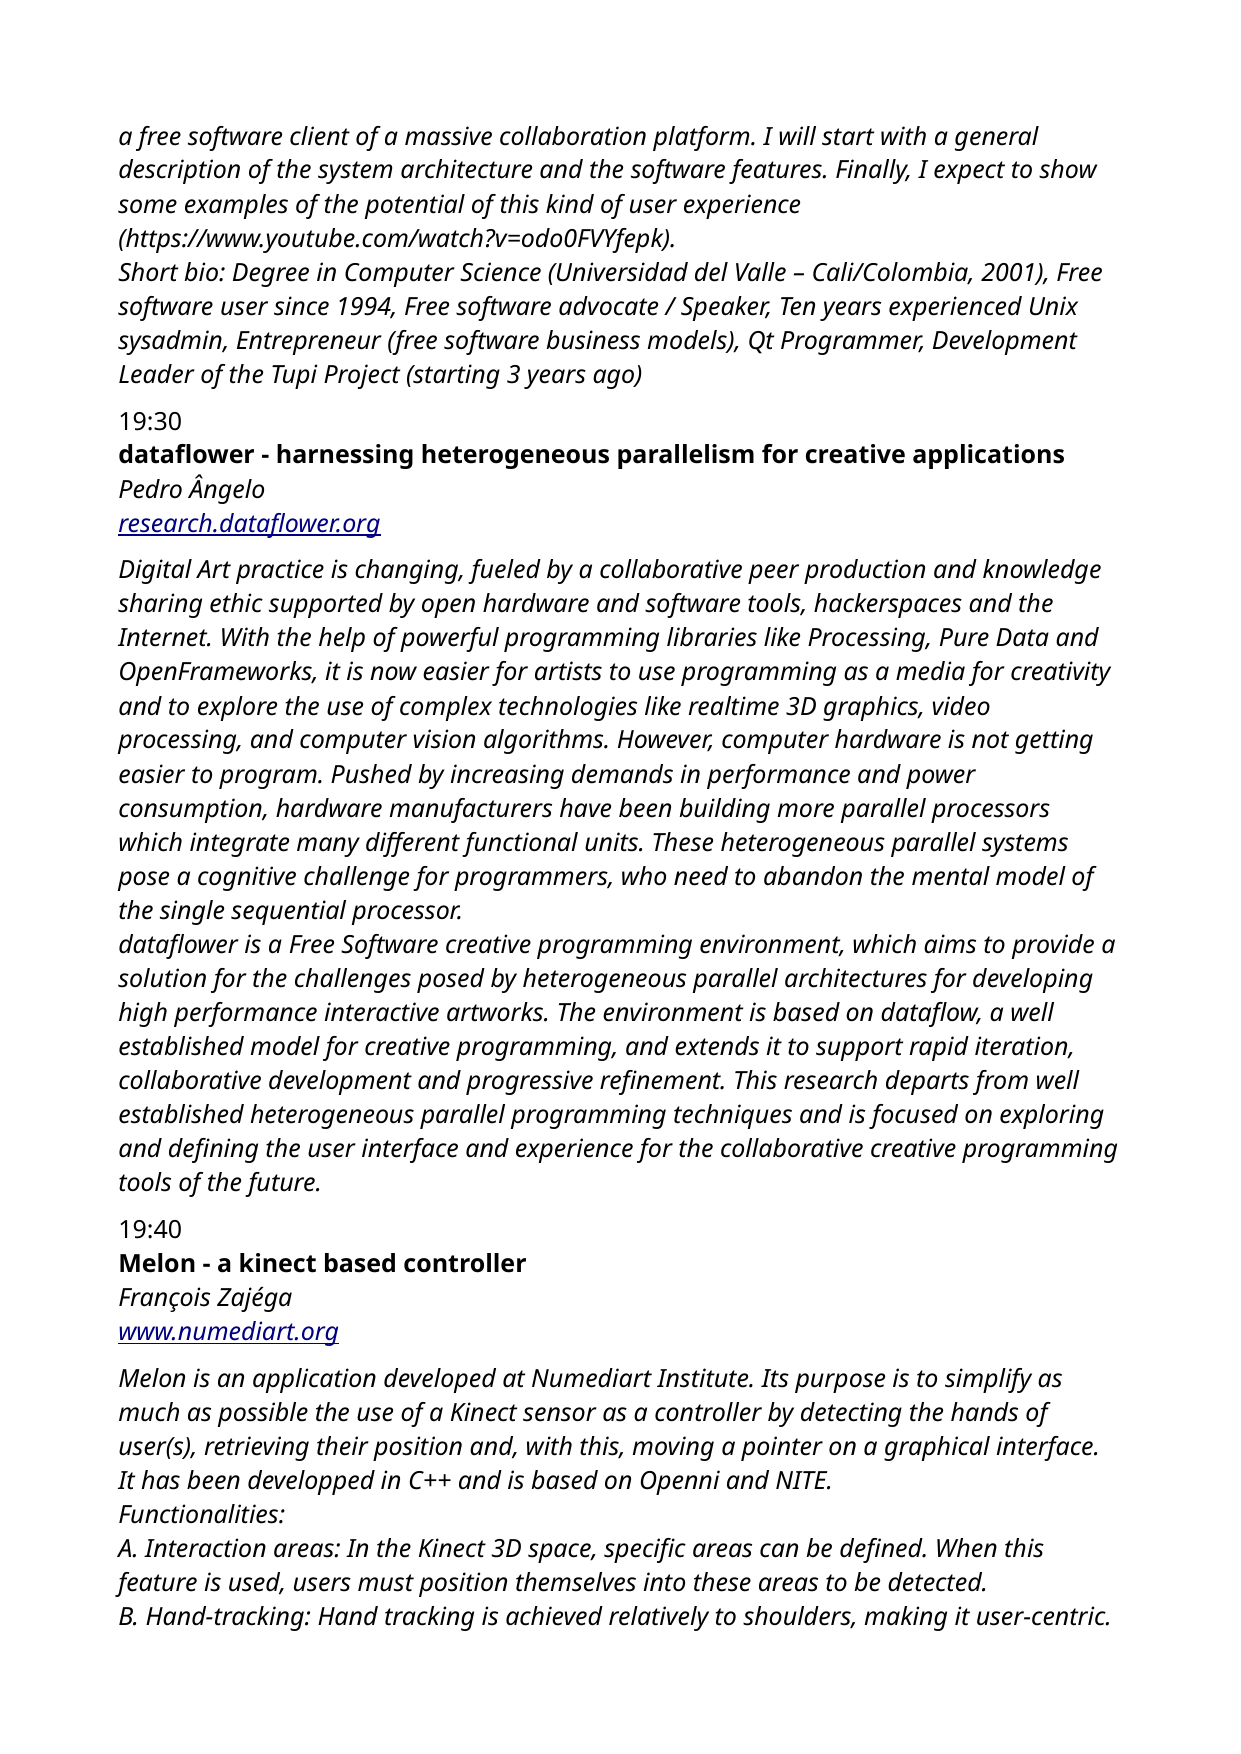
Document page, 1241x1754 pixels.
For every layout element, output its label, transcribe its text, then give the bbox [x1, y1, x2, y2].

text 19:30 dataflower - harnessing heterogeneous parallelism for creative applications Pedro Ângelo research.dataflower.org [118, 403, 1122, 539]
text Melon is an application developed at Numediart Institute. Its purpose is to simplify as much as possible the use of a Kinect sensor as a controller by detecting the hands of user(s), retrieving their position and, with this, moving a pointer on a graphical interface. It has been developped in C++ and is based on Openni and NITE. Functionalities: A. Interaction areas: In the Kinect 3D space, specific areas can be defined. When this feature is used, users must position themselves into these areas to be detected. B. Hand-tracking: Hand tracking is achieved relatively to shoulders, making it user-centric. [118, 1360, 1122, 1633]
text Digital Art practice is changing, fueled by a collaborative peer production and knowledge sharing ethic supported by open hardware and software tools, hackerspaces and the Internet. With the help of powerful programming libraries like Processing, Pure Data and OpenFrameworks, it is now easier for artists to use programming as a media for creativity and to explore the use of complex technologies like realtime 3D graphics, video processing, and computer vision algorithms. However, computer hardware is not getting easier to program. Pushed by increasing demands in performance and power consumption, hardware manufacturers have been building more parallel processors which integrate many different functional units. These heterogeneous parallel systems pose a cognitive challenge for programmers, who need to abandon the mental model of the single sequential processor. dataflower is a Free Software creative programming environment, which aims to provide a solution for the challenges posed by heterogeneous parallel architectures for developing high performance interactive artworks. The environment is based on dataflow, a well established model for creative programming, and extends it to support rapid iteration, collaborative development and progressive refinement. This research departs from well established heterogeneous parallel programming techniques and is focused on exploring and defining the user interface and experience for the collaborative creative programming tools of the future. [118, 552, 1122, 1199]
text 19:40 Melon - a kinect based controller François Zajéga www.numediart.org [118, 1212, 1122, 1348]
text a free software client of a massive collaboration platform. I will start with a general description of the system architecture and the software features. Finally, I expect to show some examples of the potential of this kind of user experience (https://www.youtube.com/watch?v=odo0FVYfepk). Short bio: Degree in Computer Science (Universidad del Valle – Cali/Colombia, 2001), Free software user since 1994, Free software advocate / Speaker, Ten years experienced Unix sysadmin, Entrepreneur (free software business models), Qt Programmer, Development Leader of the Tupi Project (starting 3 years ago) [118, 118, 1122, 391]
